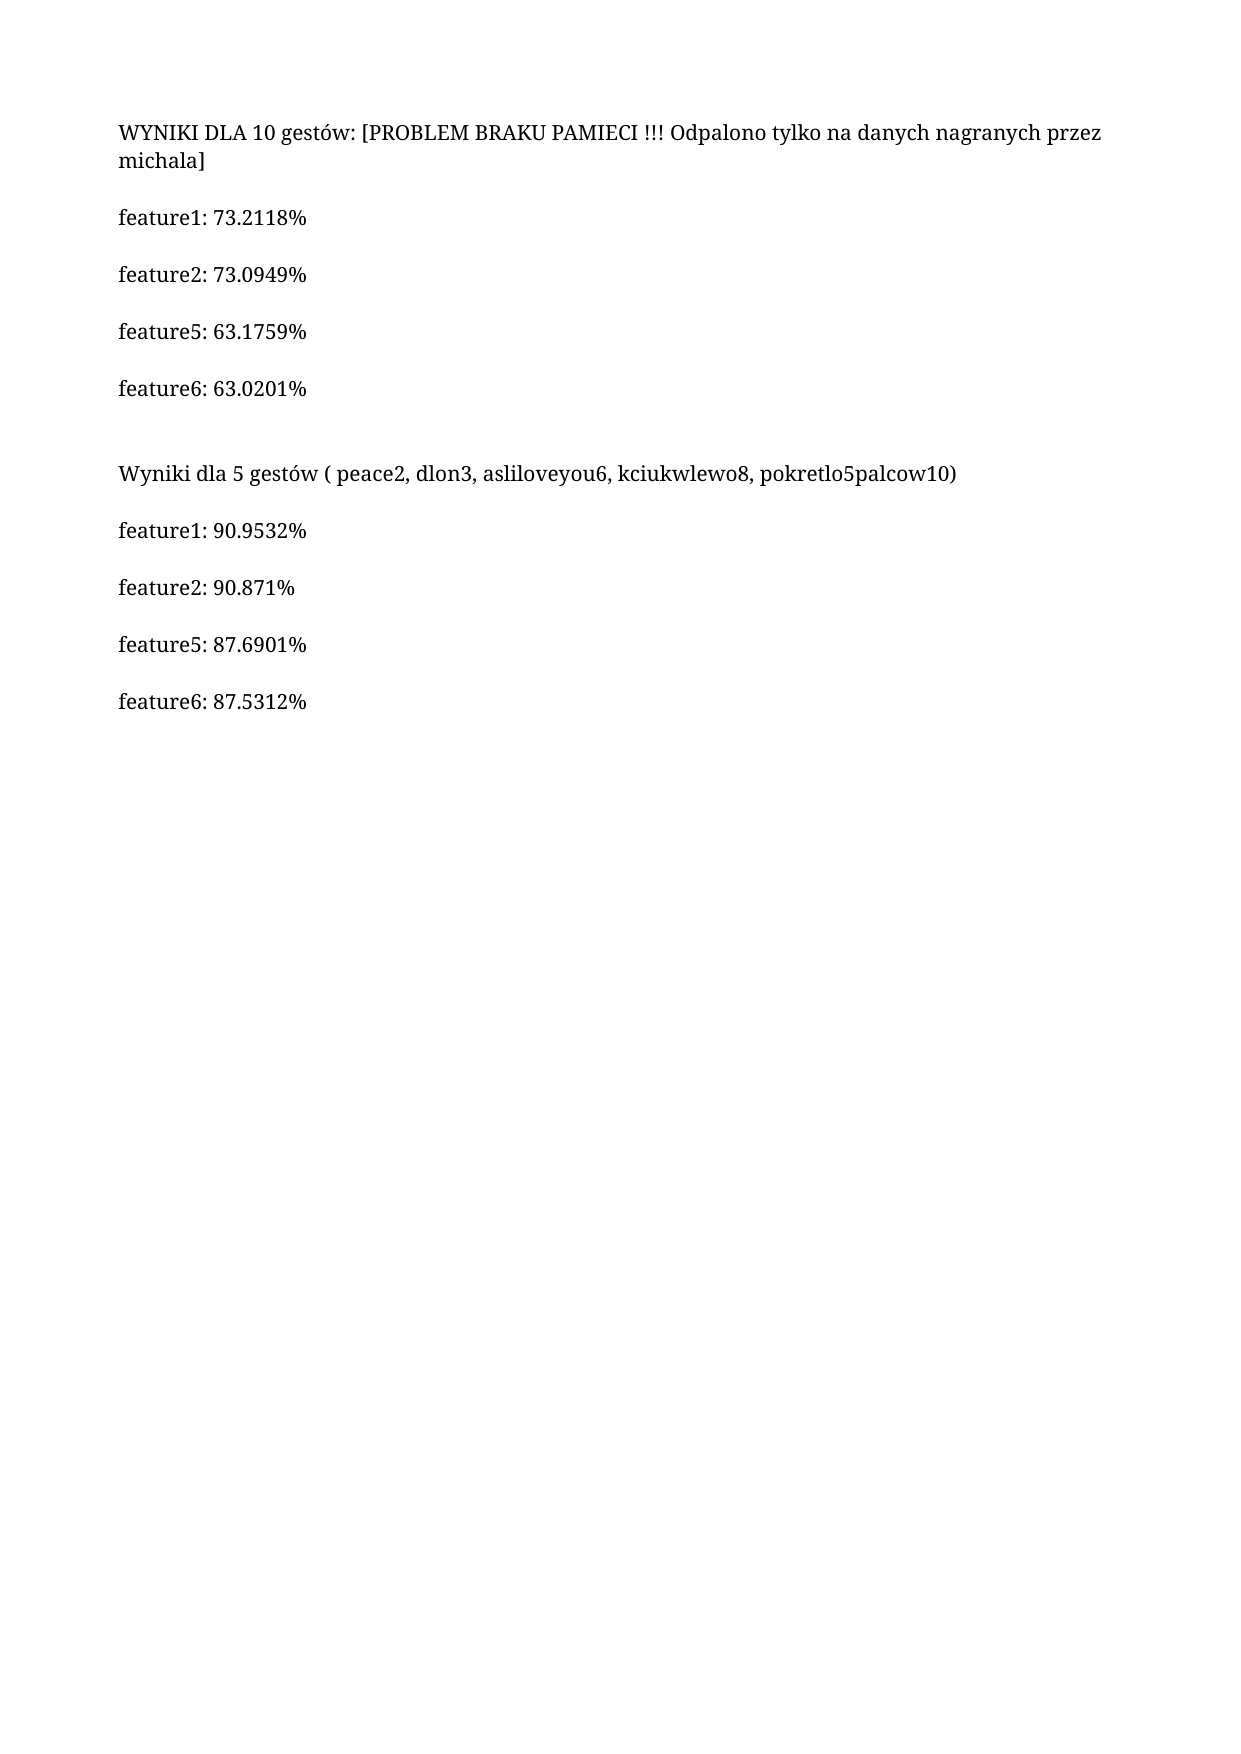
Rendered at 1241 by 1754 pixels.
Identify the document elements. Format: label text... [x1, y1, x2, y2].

text feature6: 87.5312% [118, 687, 1122, 715]
text feature1: 90.9532% [118, 516, 1122, 545]
text feature2: 73.0949% [118, 260, 1122, 289]
text feature5: 87.6901% [118, 630, 1122, 658]
text feature5: 63.1759% [118, 317, 1122, 346]
text Wyniki dla 5 gestów ( peace2, dlon3, asliloveyou6, kciukwlewo8, pokretlo5palcow10) [118, 459, 1122, 488]
text WYNIKI DLA 10 gestów: [PROBLEM BRAKU PAMIECI !!! Odpalono tylko na danych nagranych przez michala] [118, 118, 1122, 175]
text feature6: 63.0201% [118, 374, 1122, 402]
text feature2: 90.871% [118, 573, 1122, 602]
text feature1: 73.2118% [118, 203, 1122, 232]
